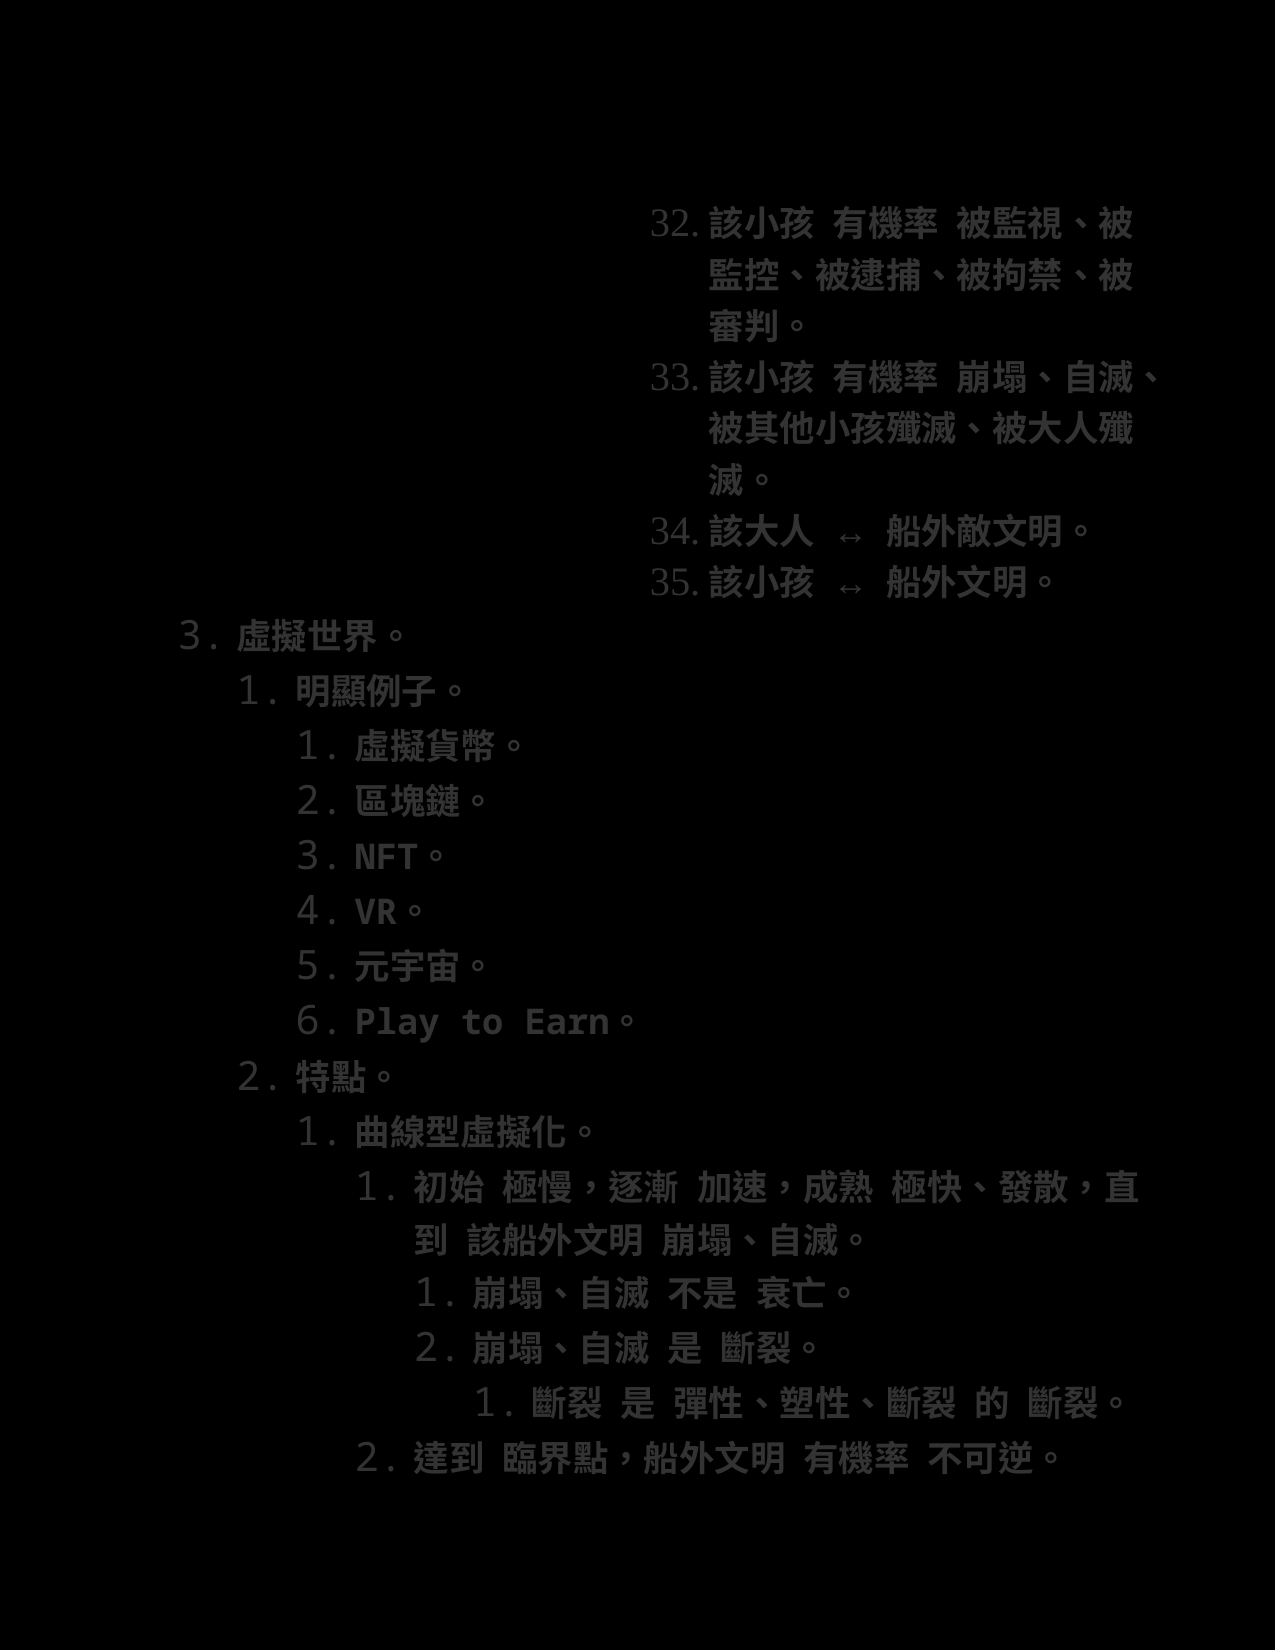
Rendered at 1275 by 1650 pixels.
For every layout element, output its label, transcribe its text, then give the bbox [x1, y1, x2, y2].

list 斷裂 是 彈性、塑性、斷裂 的 斷裂。 [472, 1373, 1157, 1428]
list 元宇宙。 [295, 936, 1157, 992]
list 明顯例子。 [236, 661, 1157, 716]
list 崩塌、自滅 不是 衰亡。 [413, 1263, 1157, 1318]
list 該小孩 有機率 被監視、被監控、被逮捕、被拘禁、被審判。 [649, 196, 1157, 349]
list 崩塌、自滅 是 斷裂。 [413, 1318, 1157, 1373]
list 虛擬世界。 [177, 606, 1157, 661]
list 特點。 [236, 1047, 1157, 1102]
list 該小孩 ↔ 船外文明。 [649, 554, 1157, 606]
list 該小孩 有機率 崩塌、自滅、被其他小孩殲滅、被大人殲滅。 [649, 349, 1157, 503]
list Play to Earn。 [295, 992, 1157, 1047]
list 虛擬貨幣。 [295, 716, 1157, 771]
list VR。 [295, 881, 1157, 936]
list 區塊鏈。 [295, 771, 1157, 826]
list 達到 臨界點，船外文明 有機率 不可逆。 [354, 1428, 1157, 1484]
list 初始 極慢，逐漸 加速，成熟 極快、發散，直到 該船外文明 崩塌、自滅。 [354, 1157, 1157, 1263]
list 該大人 ↔ 船外敵文明。 [649, 503, 1157, 554]
list 曲線型虛擬化。 [295, 1102, 1157, 1157]
list NFT。 [295, 826, 1157, 881]
